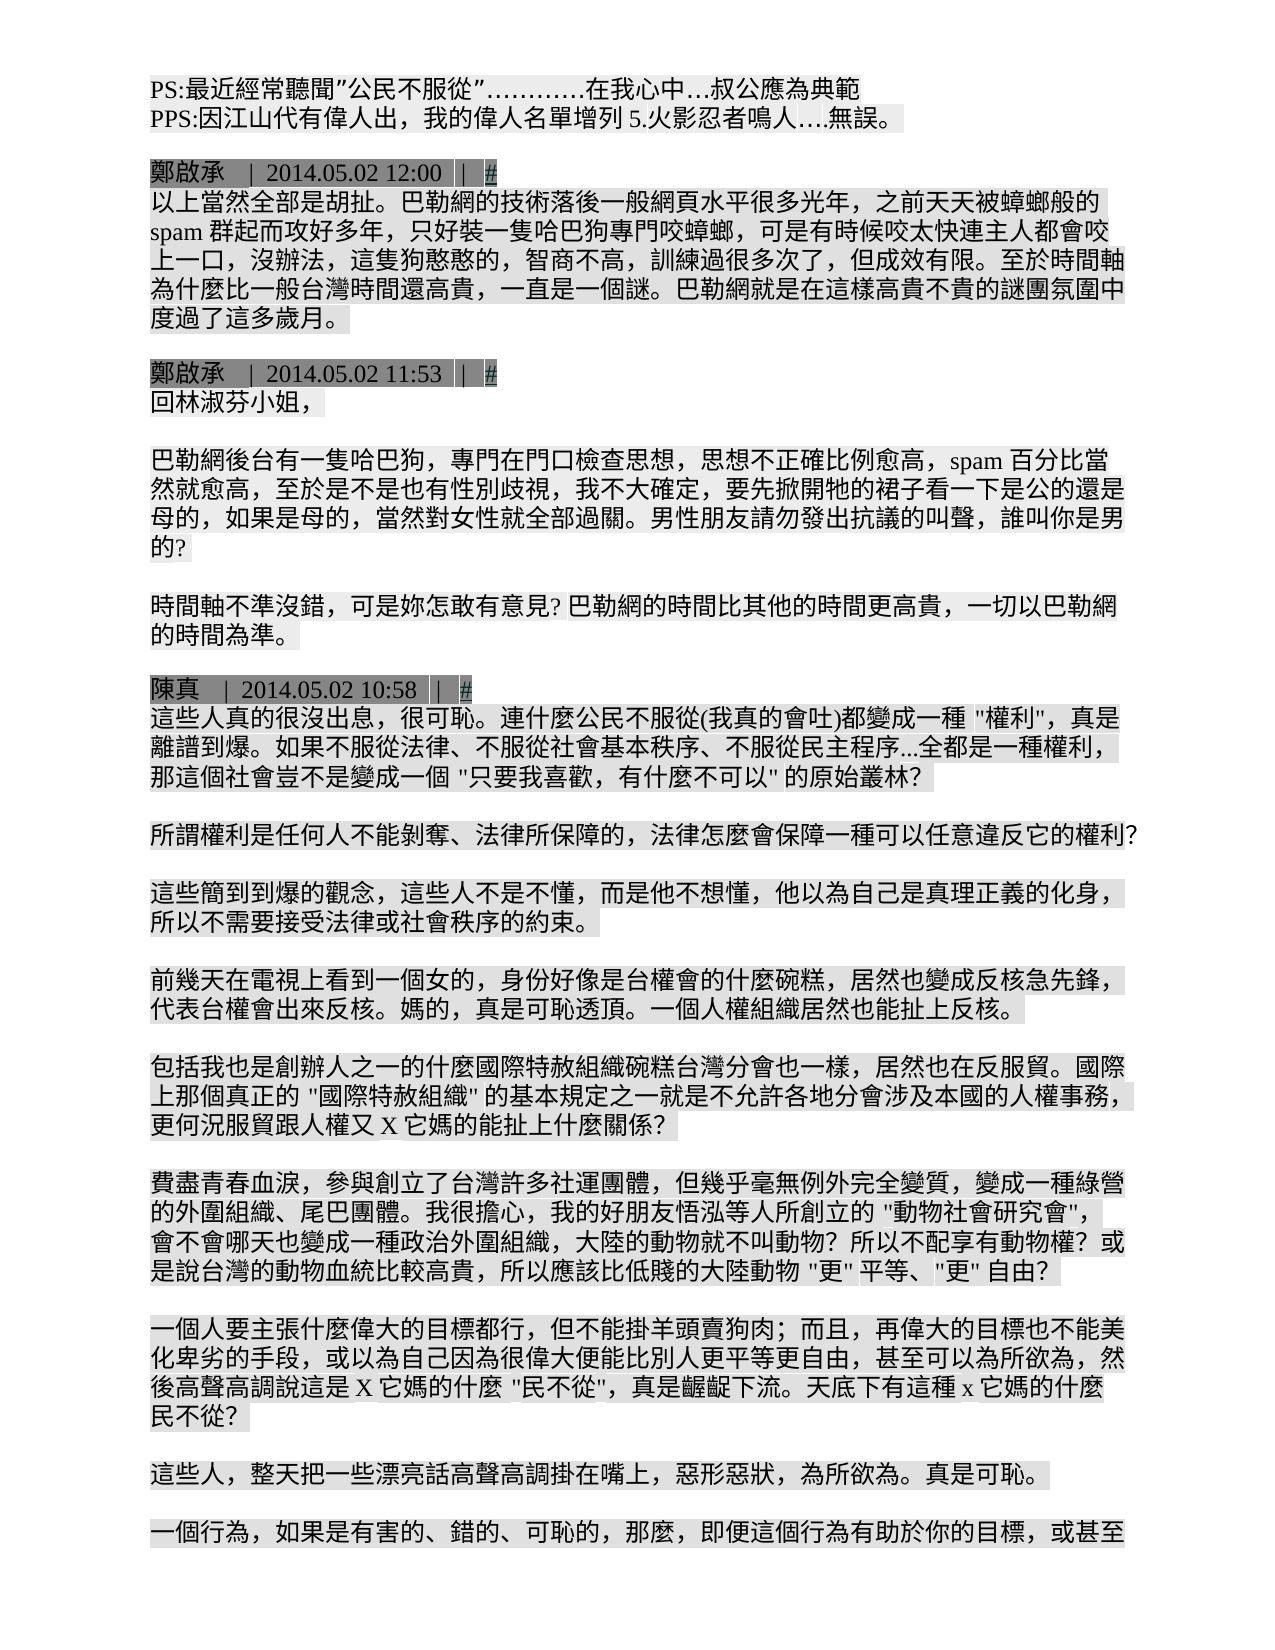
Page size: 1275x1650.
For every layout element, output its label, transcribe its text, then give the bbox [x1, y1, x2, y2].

text 陳真 | 2014.05.02 10:58 | # [150, 675, 1125, 704]
text PS:最近經常聽聞”公民不服從”…………在我心中…叔公應為典範 PPS:因江山代有偉人出，我的偉人名單增列5.火影忍者鳴人….無誤。 [150, 75, 1125, 133]
text 以上當然全部是胡扯。巴勒網的技術落後一般網頁水平很多光年，之前天天被蟑螂般的 spam 群起而攻好多年，只好裝一隻哈巴狗專門咬蟑螂，可是有時候咬太快連主人都會咬上一口，沒辦法，這隻狗憨憨的，智商不高，訓練過很多次了，但成效有限。至於時間軸為什麼比一般台灣時間還高貴，一直是一個謎。巴勒網就是在這樣高貴不貴的謎團氛圍中度過了這多歲月。 [150, 188, 1125, 334]
text 回林淑芬小姐， 巴勒網後台有一隻哈巴狗，專門在門口檢查思想，思想不正確比例愈高，spam 百分比當然就愈高，至於是不是也有性別歧視，我不大確定，要先掀開牠的裙子看一下是公的還是母的，如果是母的，當然對女性就全部過關。男性朋友請勿發出抗議的叫聲，誰叫你是男的? 時間軸不準沒錯，可是妳怎敢有意見? 巴勒網的時間比其他的時間更高貴，一切以巴勒網的時間為準。 [150, 388, 1125, 650]
text 這些人真的很沒出息，很可恥。連什麼公民不服從(我真的會吐)都變成一種 "權利"，真是離譜到爆。如果不服從法律、不服從社會基本秩序、不服從民主程序...全都是一種權利，那這個社會豈不是變成一個 "只要我喜歡，有什麼不可以" 的原始叢林？ 所謂權利是任何人不能剝奪、法律所保障的，法律怎麼會保障一種可以任意違反它的權利？ 這些簡到到爆的觀念，這些人不是不懂，而是他不想懂，他以為自己是真理正義的化身，所以不需要接受法律或社會秩序的約束。 前幾天在電視上看到一個女的，身份好像是台權會的什麼碗糕，居然也變成反核急先鋒，代表台權會出來反核。媽的，真是可恥透頂。一個人權組織居然也能扯上反核。 包括我也是創辦人之一的什麼國際特赦組織碗糕台灣分會也一樣，居然也在反服貿。國際上那個真正的 "國際特赦組織" 的基本規定之一就是不允許各地分會涉及本國的人權事務，更何況服貿跟人權又X它媽的能扯上什麼關係？ 費盡青春血淚，參與創立了台灣許多社運團體，但幾乎毫無例外完全變質，變成一種綠營的外圍組織、尾巴團體。我很擔心，我的好朋友悟泓等人所創立的 "動物社會研究會"，會不會哪天也變成一種政治外圍組織，大陸的動物就不叫動物？所以不配享有動物權？或是說台灣的動物血統比較高貴，所以應該比低賤的大陸動物 "更" 平等、"更" 自由？ 一個人要主張什麼偉大的目標都行，但不能掛羊頭賣狗肉；而且，再偉大的目標也不能美化卑劣的手段，或以為自己因為很偉大便能比別人更平等更自由，甚至可以為所欲為，然後高聲高調說這是X它媽的什麼 "民不從"，真是齷齪下流。天底下有這種x它媽的什麼民不從？ 這些人，整天把一些漂亮話高聲高調掛在嘴上，惡形惡狀，為所欲為。真是可恥。 一個行為，如果是有害的、錯的、可恥的，那麼，即便這個行為有助於你的目標，或甚至與你的目標一樣，你也不應該趁機而行，趁火打劫或與狼共舞、與虎謀皮。 當英國陷入戰爭的泥淖，被德軍打得落花流水，節節敗退之際，甘地原本很輕易趁機就能落井下石，達成自己想要的目標，但他寧可與整個國大黨對立，一方面拒絕國大黨企圖以協助英國參戰來換取印度獨立，一方面同時也拒絕落井下石，趁機發起更大抗爭逼英國就範。甘地說，"趁人之危是可恥的"，我寧可因此而失敗，也絕不趁人之危。 甘地的良善，反而讓英國政壇和民間許多英國人因此轉變態度，開始支持甘地希望讓印度獨立的想法。 一個人要主張什麼推動什麼都行，那就像個像樣的 "人" 那樣，用一種正直、負責、誠信誠實、乾乾淨淨的手段，言行一致地去進行，而不是像個卑劣小人那樣，窩囊地任意便宜行事，滿口胡言。 陳真 ============= 林義雄停止禁食 廢核團體：退出凱道、持續「不核作」 NOWnewsNOWnews – 2014年4月30日 下午10:55 記者李鴻典／台北報導 前民進黨主席林義雄30日下午發出聲明，宣布停止禁食行動。全國廢核行動平台經集體共同決議，也宣布離開凱道。 全國廢核行動平台也發出聲明，聲明如下： 一、遍地烽火的公民行動，持續給予政府龐大壓力，是推動核電政策改革的最大力量：林先生的禁食行動，並非僅是個人的意志，而是廣泛公民行動的催化劑，激發各地團體、學生、自主個人在近半個月以來，用各種方式從事積極有力的行動，展現人民作主的豐沛能量，促使政府主動做出「核四暫時全面停工」決議，並提高社會對於核電議題的關注和討論。 二、持續要求政府落實核四停工決議：雖然政府主動承諾核四暫時全面停工，改變興建的政策，但事實上，這個政府過去的施政已經徹底缺乏公信力，人民仍然擔心承諾遭毀壞，讓核四死灰復燃。因此我們認為，立法院應善盡監督政府的責任，確實要求行政院詳細交代後續安檢預算編列、停工與封存等問題。我們並要求朝野政黨在立院成立「核四停工監督與調查委員會」，並納入公民參與空間與決策權力，以便究責。 三、要求老舊核電廠不得延役：雖然馬政府改變了對核四的態度，但其擁核本質與核電政策仍舊未變。在核四爭議討論中，馬政府一再透露將毀壞2011年作出的「核一、二、三廠準時除役」承諾，作為放棄核四的籌碼。我們認為，政府應該通盤檢討能源政策，而不應在核廢料爆量且處置仍無解的情況下，提出老舊電廠延役執照申請。我們要求行政院將召開的全國能源會議中必須承諾，不得將核電延役做為未來用電規劃的選項，確保核一二三盡速除役，落實真正的非核家園。 四、深化還權於民：這一波運動的另一重要訴求，就是下修公投法門檻，落實直接民主精神，達成真正的還權於民。在強大民意壓力下，雖有部分國民黨立委提出下修門檻的版本，但我們期待公投改革方向應正本清源，因應國際公投潮流，下修公投門檻與擴大民眾參與空間。未來，我們將擴大社會結盟，共同監督立法院在本會期完成公投法的修法。 五、強烈譴責國家暴力：在這一波遍地烽火的反核運動中，我們看到許多民眾在行使公民不服從權利時，遭到警察不符比例原則的暴力對待。公民不服從的發生，是因為民眾窮盡各種體制內管道，試圖傳達訴求、爭取參與決策，卻始終在行政濫權與代議制度失靈下被拒於門外。在走投無路的情況下，公民才訴諸體制外的非武力行動，卻因此遭到國家以法律與武力鎮壓。我們強烈譴責政府用暴力壓制人民反抗的力量，這僅會激發不必要的社會對立與更強的反抗意志。 凱道佔領行動雖然告一段落，但廢核行動並不終止，我們仍會持續「不核作」，直到非核家園的訴求落實的那一天。終結核電，還權於民，持續奮鬥，永不妥協！ [150, 704, 1125, 1548]
text 鄭啟承 | 2014.05.02 11:53 | # [150, 359, 1125, 388]
text 鄭啟承 | 2014.05.02 12:00 | # [150, 158, 1125, 188]
